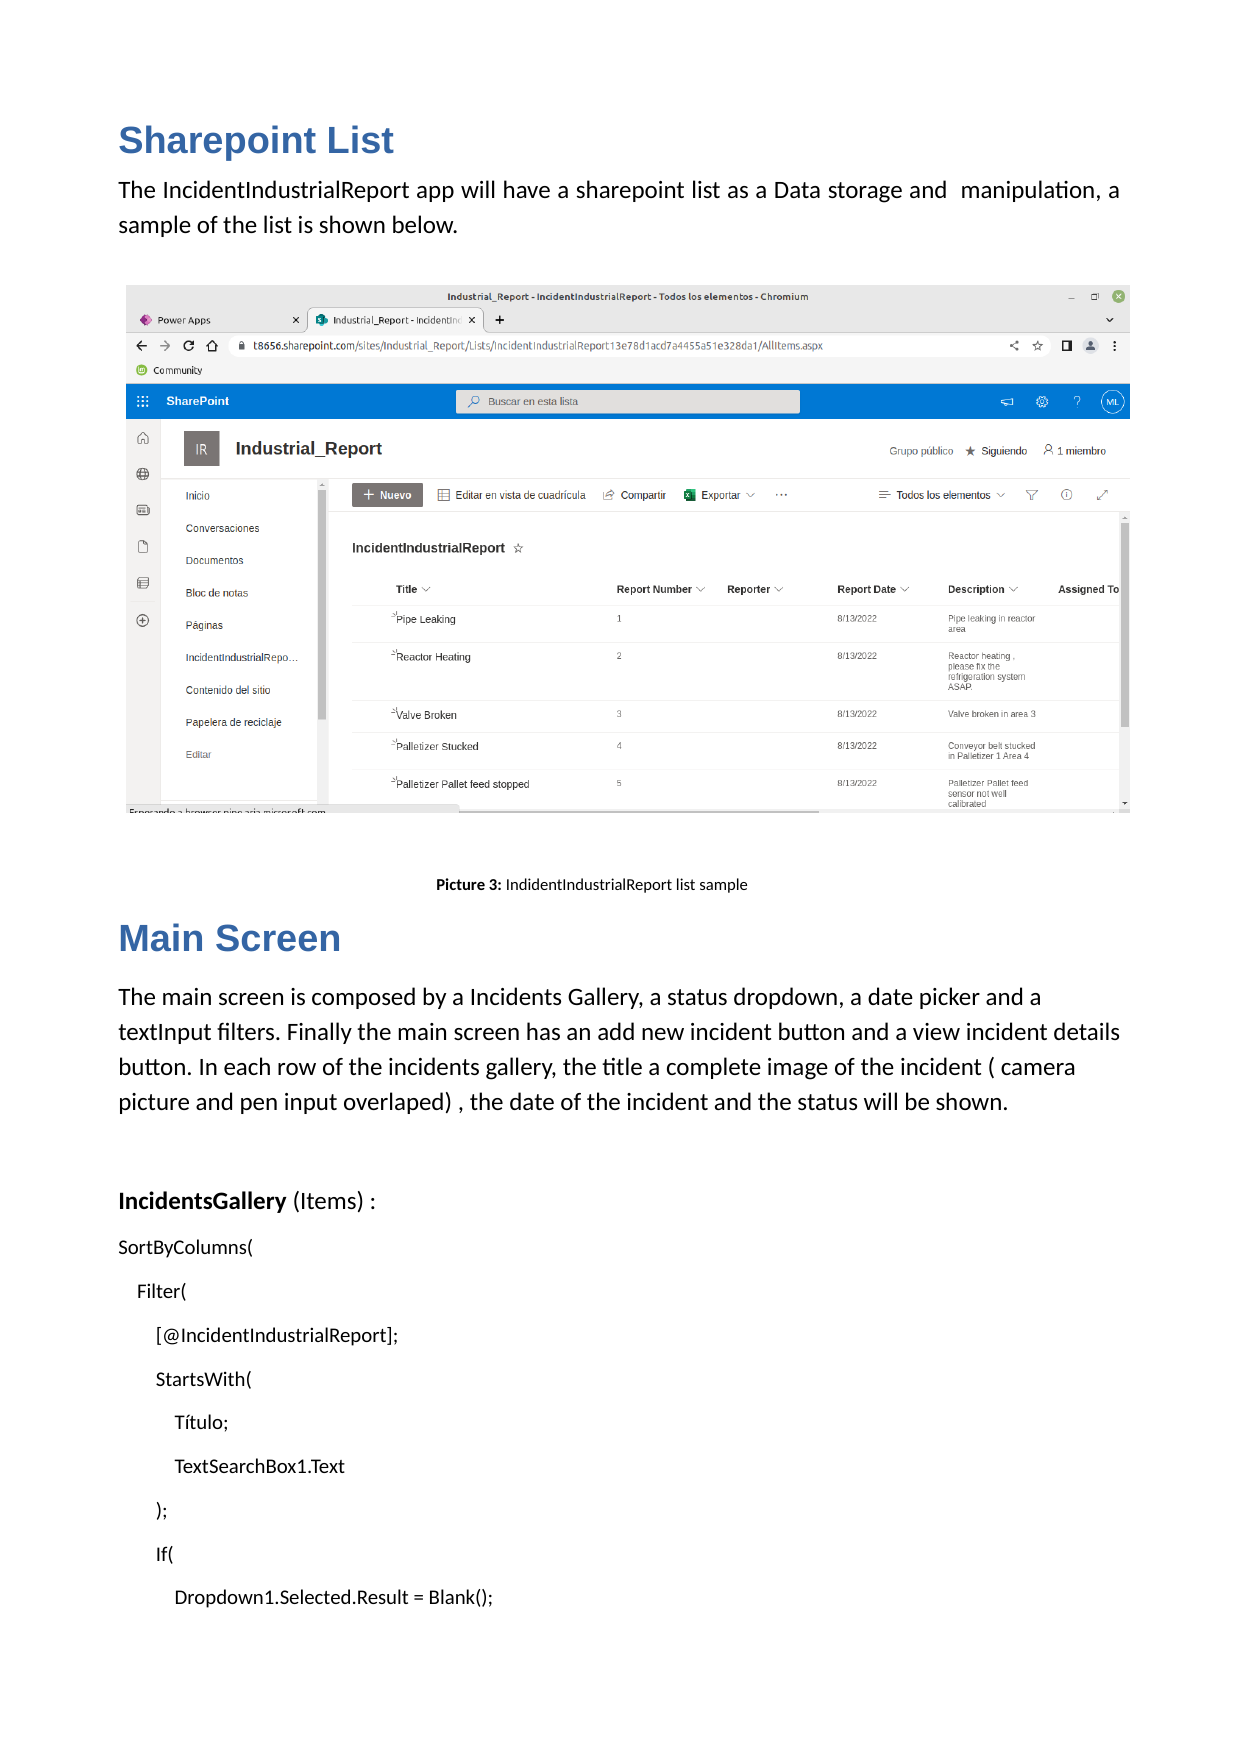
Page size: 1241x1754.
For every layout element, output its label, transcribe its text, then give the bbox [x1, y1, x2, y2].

text Filter( [118, 1278, 1122, 1304]
text The main screen is composed by a Incidents Gallery, a status dropdown, a date picker and a textInput filters. Finally the main screen has an add new incident button and a view incident details button. In each row of the incidents gallery, the title a complete image of the incident ( camera picture and pen input overlaped) , the date of the incident and the status will be shown. [118, 981, 1122, 1116]
text The IncidentIndustrialReport app will have a sharepoint list as a Data storage and manipulation, a sample of the list is shown below. [118, 174, 1122, 240]
text ); [118, 1497, 1122, 1522]
text IncidentsGallery (Items) : [118, 1185, 1122, 1216]
text SortByColumns( [118, 1234, 1122, 1260]
text StartsWith( [118, 1366, 1122, 1391]
text Picture 3: IndidentIndustrialReport list sample [118, 867, 1122, 897]
text TextSearchBox1.Text [118, 1453, 1122, 1479]
subtitle Sharepoint List [118, 118, 1122, 162]
text [@IncidentIndustrialReport]; [118, 1322, 1122, 1347]
text If( [118, 1541, 1122, 1566]
text Título; [118, 1409, 1122, 1435]
picture [126, 285, 1130, 813]
text Dropdown1.Selected.Result = Blank(); [118, 1584, 1122, 1610]
text Main Screen [118, 916, 1122, 960]
